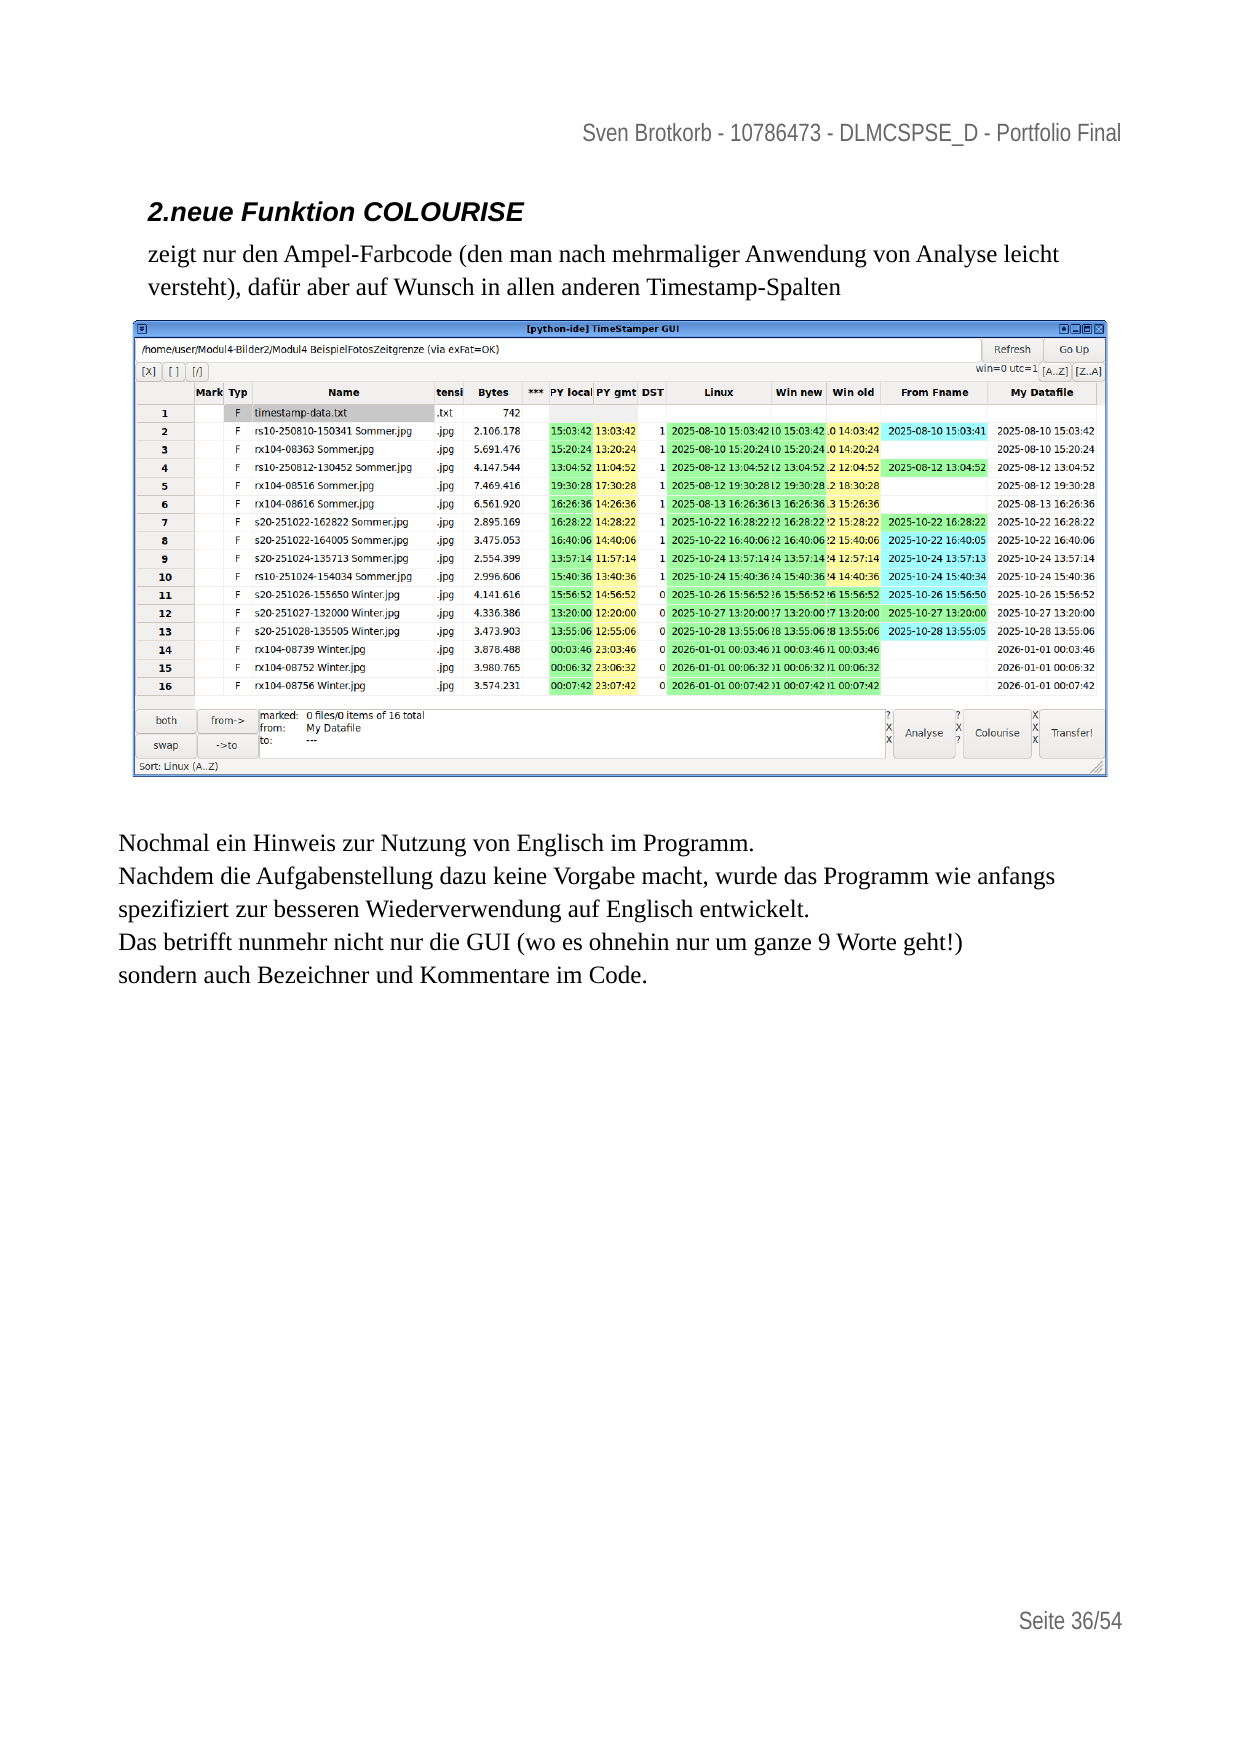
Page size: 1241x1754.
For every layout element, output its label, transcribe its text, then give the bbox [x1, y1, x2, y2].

subtitle 2.neue Funktion COLOURISE [148, 196, 1122, 227]
text zeigt nur den Ampel-Farbcode (den man nach mehrmaliger Anwendung von Analyse leicht versteht), dafür aber auf Wunsch in allen anderen Timestamp-Spalten [148, 239, 1122, 301]
text Nochmal ein Hinweis zur Nutzung von Englisch im Programm. Nachdem die Aufgabenstellung dazu keine Vorgabe macht, wurde das Programm wie anfangs spezifiziert zur besseren Wiederverwendung auf Englisch entwickelt. Das betrifft nunmehr nicht nur die GUI (wo es ohnehin nur um ganze 9 Worte geht!) sondern auch Bezeichner und Kommentare im Code. [118, 828, 1122, 989]
picture [132, 320, 1108, 777]
